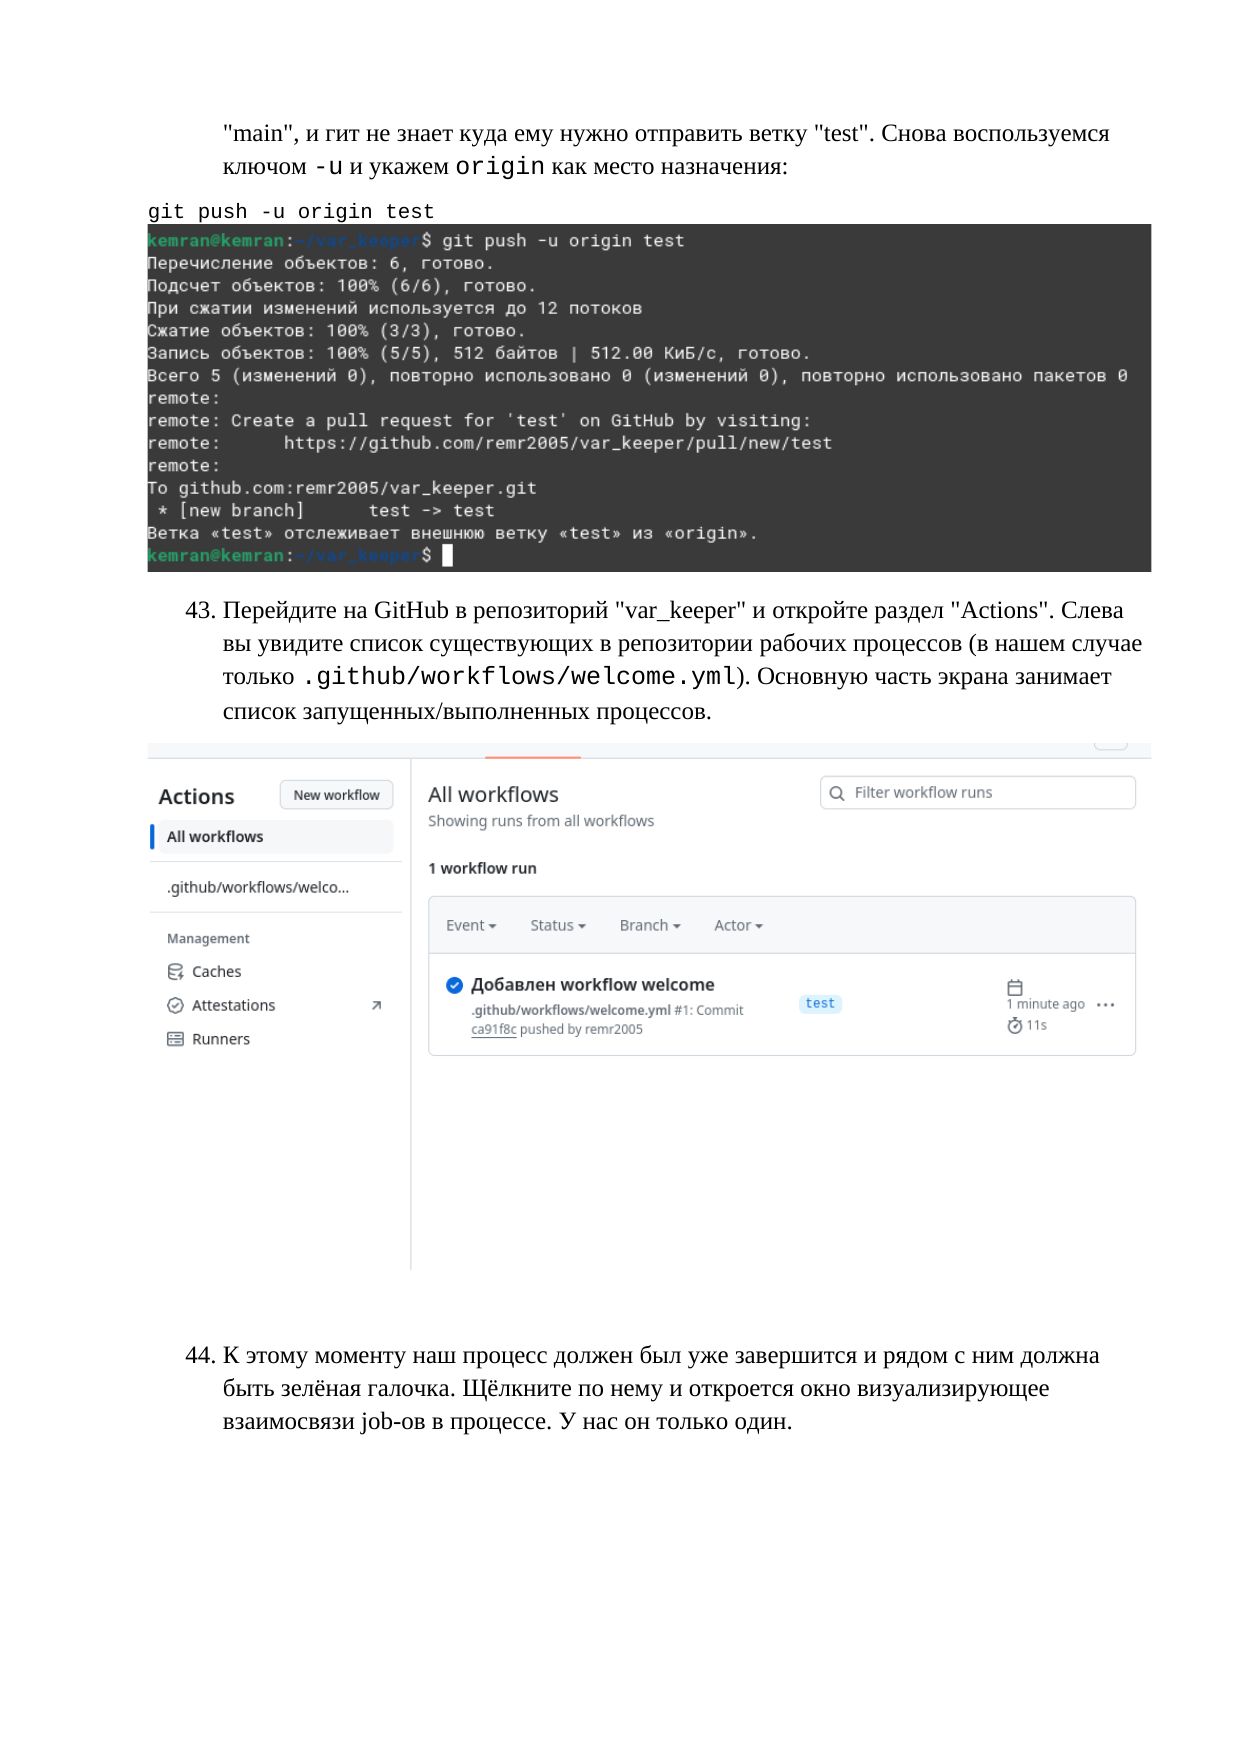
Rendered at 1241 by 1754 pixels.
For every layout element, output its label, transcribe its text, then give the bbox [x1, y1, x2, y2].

list "main", и гит не знает куда ему нужно отправить ветку "test". Снова воспользуемся ключом -u и укажем origin как место назначения: [185, 118, 1152, 182]
picture [147, 743, 1152, 1270]
text git push -u origin test [148, 201, 1152, 224]
picture [147, 224, 1152, 572]
list К этому моменту наш процесс должен был уже завершится и рядом с ним должна быть зелёная галочка. Щёлкните по нему и откроется окно визуализирующее взаимосвязи job-ов в процессе. У нас он только один. [185, 1340, 1152, 1435]
list Перейдите на GitHub в репозиторий "var_keeper" и откройте раздел "Actions". Слева вы увидите список существующих в репозитории рабочих процессов (в нашем случае только .github/workflows/welcome.yml). Основную часть экрана занимает список запущенных/выполненных процессов. [185, 595, 1152, 725]
